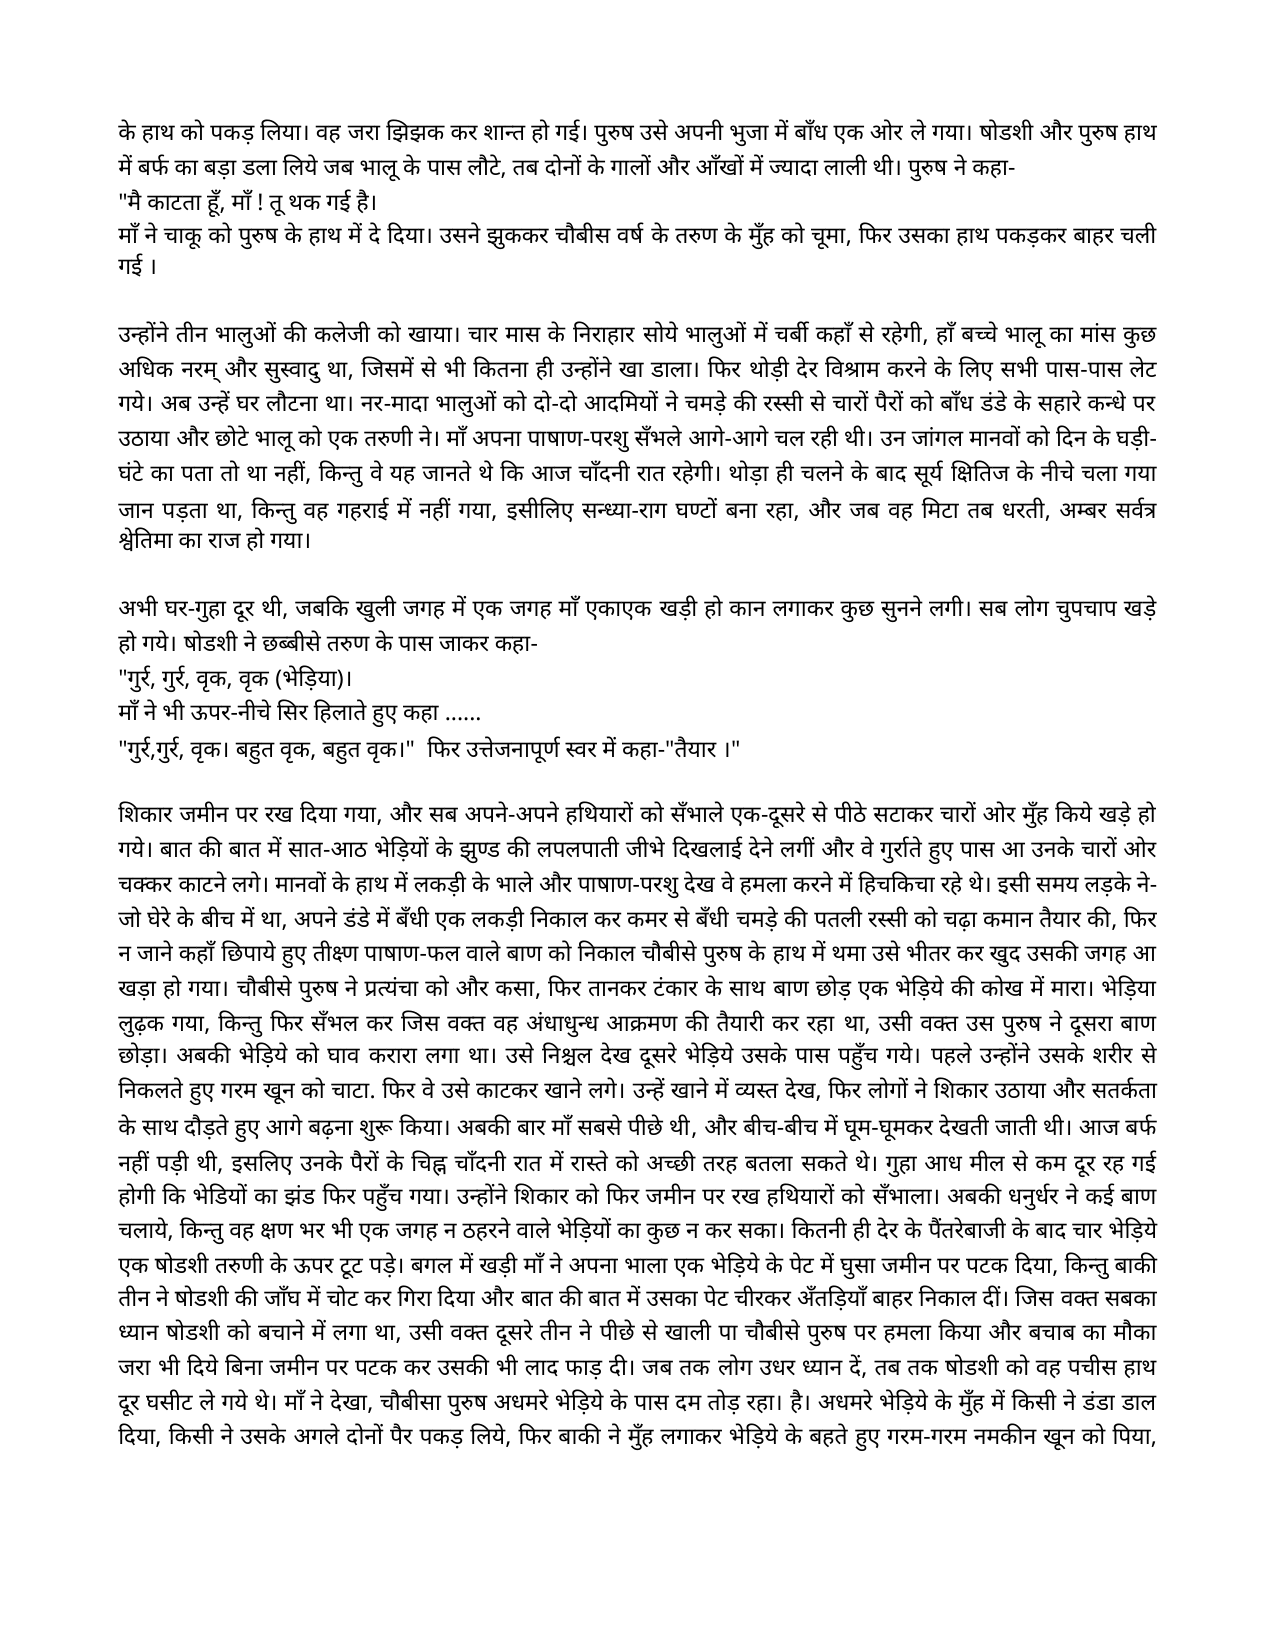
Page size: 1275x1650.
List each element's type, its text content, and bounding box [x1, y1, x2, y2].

text माँ ने चाकू को पुरुष के हाथ में दे दिया। उसने झुककर चौबीस वर्ष के तरुण के मुँह को चूमा, फिर उसका हाथ पकड़कर बाहर चली गई । [118, 219, 1157, 284]
text उन्होंने तीन भालुओं की कलेजी को खाया। चार मास के निराहार सोये भालुओं में चर्बी कहाँ से रहेगी, हाँ बच्चे भालू का मांस कुछ अधिक नरम् और सुस्वादु था, जिसमें से भी कितना ही उन्होंने खा डाला। फिर थोड़ी देर विश्राम करने के लिए सभी पास-पास लेट गये। अब उन्हें घर लौटना था। नर-मादा भालुओं को दो-दो आदमियों ने चमड़े की रस्सी से चारों पैरों को बाँध डंडे के सहारे कन्धे पर उठाया और छोटे भालू को एक तरुणी ने। माँ अपना पाषाण-परशु सँभले आगे-आगे चल रही थी। उन जांगल मानवों को दिन के घड़ी-घंटे का पता तो था नहीं, किन्तु वे यह जानते थे कि आज चाँदनी रात रहेगी। थोड़ा ही चलने के बाद सूर्य क्षितिज के नीचे चला गया जान पड़ता था, किन्तु वह गहराई में नहीं गया, इसीलिए सन्ध्या-राग घण्टों बना रहा, और जब वह मिटा तब धरती, अम्बर सर्वत्र श्वेतिमा का राज हो गया। [118, 318, 1157, 558]
text "गुर्र,गुर्र, वृक। बहुत वृक, बहुत वृक।" फिर उत्तेजनापूर्ण स्वर में कहा-"तैयार ।" [118, 730, 1157, 767]
text अभी घर-गुहा दूर थी, जबकि खुली जगह में एक जगह माँ एकाएक खड़ी हो कान लगाकर कुछ सुनने लगी। सब लोग चुपचाप खड़े हो गये। षोडशी ने छब्बीसे तरुण के पास जाकर कहा- [118, 592, 1157, 662]
text माँ ने भी ऊपर-नीचे सिर हिलाते हुए कहा ...... [118, 696, 1157, 730]
text शिकार जमीन पर रख दिया गया, और सब अपने-अपने हथियारों को सँभाले एक-दूसरे से पीठे सटाकर चारों ओर मुँह किये खड़े हो गये। बात की बात में सात-आठ भेड़ियों के झुण्ड की लपलपाती जीभे दिखलाई देने लगीं और वे गुर्राते हुए पास आ उनके चारों ओर चक्कर काटने लगे। मानवों के हाथ में लकड़ी के भाले और पाषाण-परशु देख वे हमला करने में हिचकिचा रहे थे। इसी समय लड़के ने-जो घेरे के बीच में था, अपने डंडे में बँधी एक लकड़ी निकाल कर कमर से बँधी चमड़े की पतली रस्सी को चढ़ा कमान तैयार की, फिर न जाने कहाँ छिपाये हुए तीक्ष्ण पाषाण-फल वाले बाण को निकाल चौबीसे पुरुष के हाथ में थमा उसे भीतर कर खुद उसकी जगह आ खड़ा हो गया। चौबीसे पुरुष ने प्रत्यंचा को और कसा, फिर तानकर टंकार के साथ बाण छोड़ एक भेड़िये की कोख में मारा। भेड़िया लुढ़क गया, किन्तु फिर सँभल कर जिस वक्त वह अंधाधुन्ध आक्रमण की तैयारी कर रहा था, उसी वक्त उस पुरुष ने दूसरा बाण छोड़ा। अबकी भेड़िये को घाव करारा लगा था। उसे निश्चल देख दूसरे भेड़िये उसके पास पहुँच गये। पहले उन्होंने उसके शरीर से निकलते हुए गरम खून को चाटा. फिर वे उसे काटकर खाने लगे। उन्हें खाने में व्यस्त देख, फिर लोगों ने शिकार उठाया और सतर्कता के साथ दौड़ते हुए आगे बढ़ना शुरू किया। अबकी बार माँ सबसे पीछे थी, और बीच-बीच में घूम-घूमकर देखती जाती थी। आज बर्फ नहीं पड़ी थी, इसलिए उनके पैरों के चिह्न चाँदनी रात में रास्ते को अच्छी तरह बतला सकते थे। गुहा आध मील से कम दूर रह गई होगी कि भेडियों का झंड फिर पहुँच गया। उन्होंने शिकार को फिर जमीन पर रख हथियारों को सँभाला। अबकी धनुर्धर ने कई बाण चलाये, किन्तु वह क्षण भर भी एक जगह न ठहरने वाले भेड़ियों का कुछ न कर सका। कितनी ही देर के पैंतरेबाजी के बाद चार भेड़िये एक षोडशी तरुणी के ऊपर टूट पड़े। बगल में खड़ी माँ ने अपना भाला एक भेड़िये के पेट में घुसा जमीन पर पटक दिया, किन्तु बाकी तीन ने षोडशी की जाँघ में चोट कर गिरा दिया और बात की बात में उसका पेट चीरकर अँतड़ियाँ बाहर निकाल दीं। जिस वक्त सबका ध्यान षोडशी को बचाने में लगा था, उसी वक्त दूसरे तीन ने पीछे से खाली पा चौबीसे पुरुष पर हमला किया और बचाब का मौका जरा भी दिये बिना जमीन पर पटक कर उसकी भी लाद फाड़ दी। जब तक लोग उधर ध्यान दें, तब तक षोडशी को वह पचीस हाथ दूर घसीट ले गये थे। माँ ने देखा, चौबीसा पुरुष अधमरे भेड़िये के पास दम तोड़ रहा। है। अधमरे भेड़िये के मुँह में किसी ने डंडा डाल दिया, किसी ने उसके अगले दोनों पैर पकड़ लिये, फिर बाकी ने मुँह लगाकर भेड़िये के बहते हुए गरम-गरम नमकीन खून को पिया, [118, 798, 1157, 1455]
text "मै काटता हूँ, माँ ! तू थक गई है। [118, 185, 1157, 219]
text के हाथ को पकड़ लिया। वह जरा झिझक कर शान्त हो गई। पुरुष उसे अपनी भुजा में बाँध एक ओर ले गया। षोडशी और पुरुष हाथ में बर्फ का बड़ा डला लिये जब भालू के पास लौटे, तब दोनों के गालों और आँखों में ज्यादा लाली थी। पुरुष ने कहा- [118, 118, 1157, 185]
text "गुर्र, गुर्र, वृक, वृक (भेड़िया)। [118, 662, 1157, 696]
